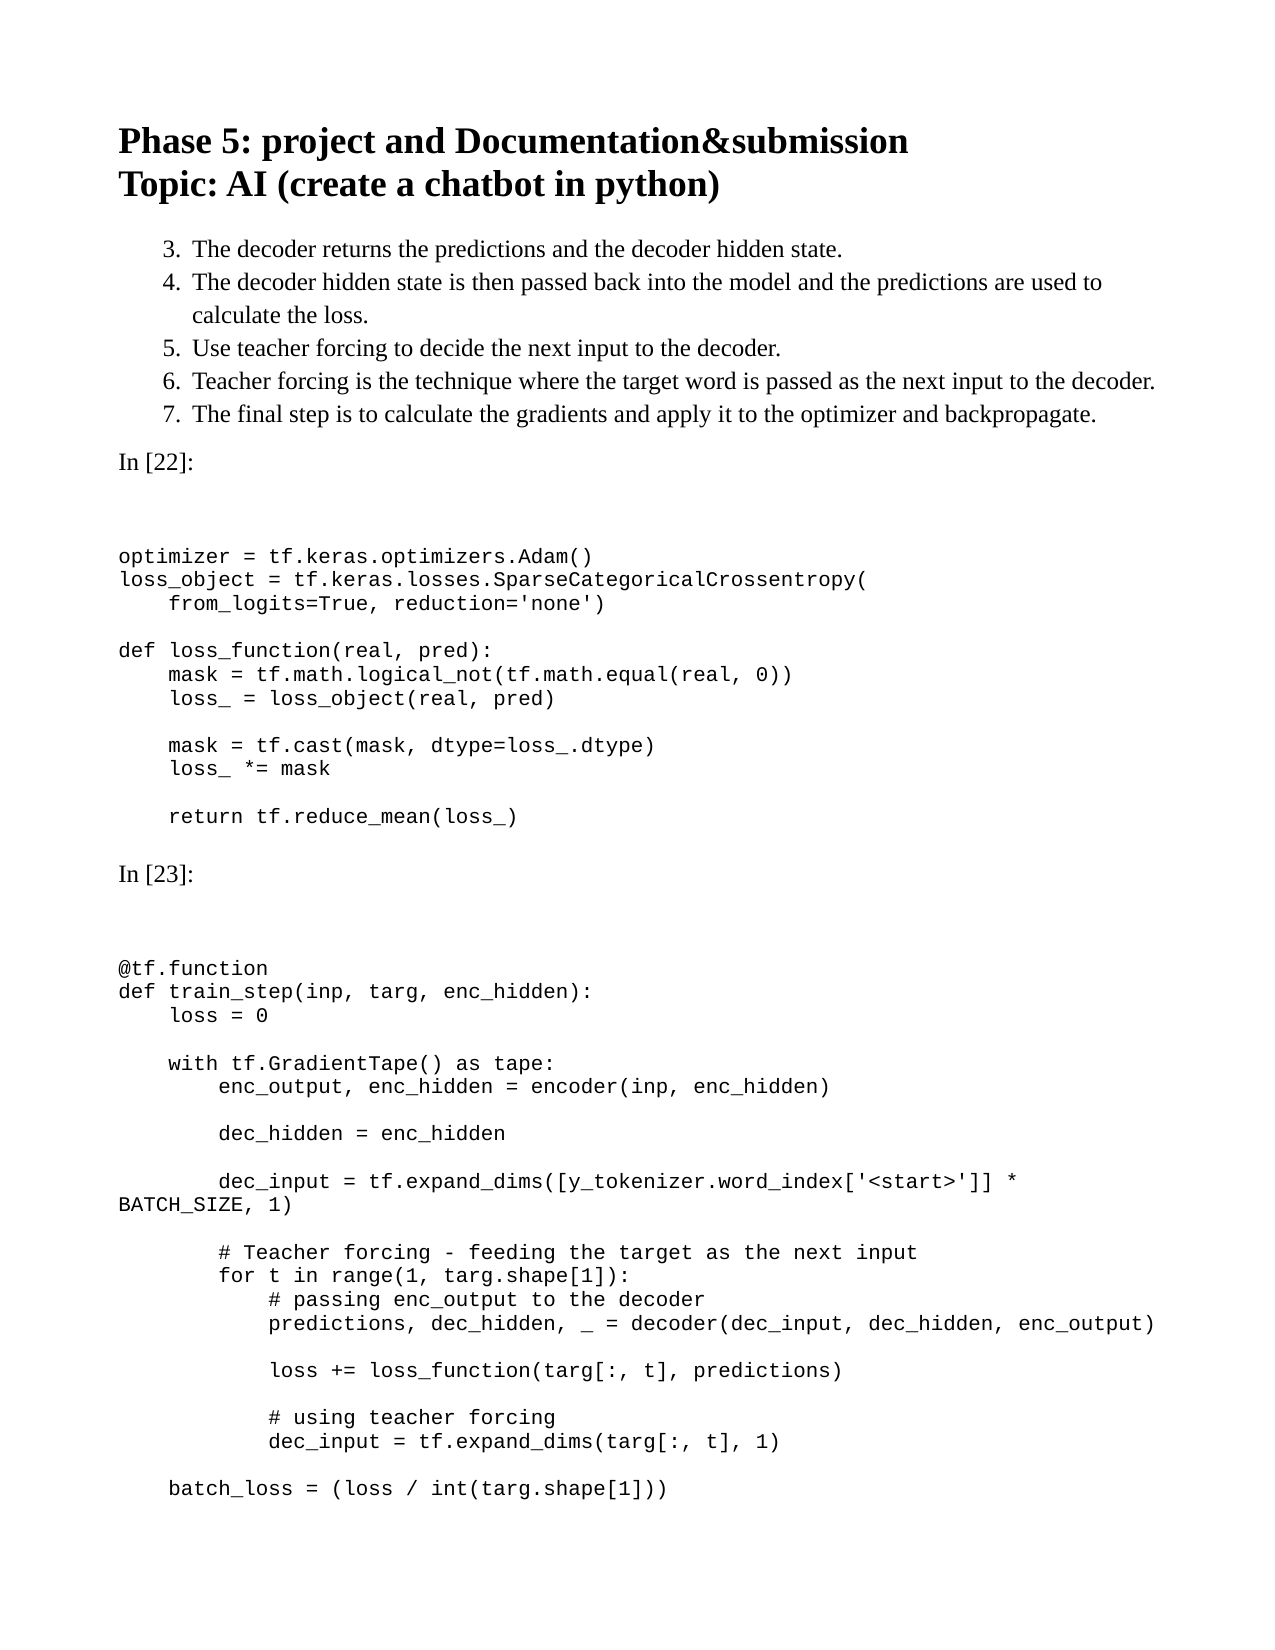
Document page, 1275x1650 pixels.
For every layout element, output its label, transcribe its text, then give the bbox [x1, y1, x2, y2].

text loss = 0 [118, 1005, 1157, 1029]
text @tf.function [118, 958, 1157, 982]
text for t in range(1, targ.shape[1]): [118, 1265, 1157, 1289]
text with tf.GradientTape() as tape: [118, 1052, 1157, 1076]
text # using teacher forcing [118, 1407, 1157, 1431]
list The decoder returns the predictions and the decoder hidden state. [162, 234, 1157, 263]
text loss += loss_function(targ[:, t], predictions) [118, 1360, 1157, 1383]
text In [22]: [118, 447, 1157, 475]
text predictions, dec_hidden, _ = decoder(dec_input, dec_hidden, enc_output) [118, 1313, 1157, 1336]
text from_logits=True, reduction='none') [118, 593, 1157, 617]
text # Teacher forcing - feeding the target as the next input [118, 1242, 1157, 1265]
text enc_output, enc_hidden = encoder(inp, enc_hidden) [118, 1076, 1157, 1100]
list Teacher forcing is the technique where the target word is passed as the next input to the decoder. [162, 366, 1157, 395]
list The final step is to calculate the gradients and apply it to the optimizer and backpropagate. [162, 399, 1157, 428]
text dec_input = tf.expand_dims(targ[:, t], 1) [118, 1431, 1157, 1454]
text loss_ = loss_object(real, pred) [118, 687, 1157, 711]
text loss_ *= mask [118, 758, 1157, 782]
text batch_loss = (loss / int(targ.shape[1])) [118, 1478, 1157, 1502]
text dec_input = tf.expand_dims([y_tokenizer.word_index['<start>']] * BATCH_SIZE, 1) [118, 1171, 1157, 1218]
list The decoder hidden state is then passed back into the model and the predictions are used to calculate the loss. [162, 267, 1157, 329]
text # passing enc_output to the decoder [118, 1289, 1157, 1313]
text def train_step(inp, targ, enc_hidden): [118, 982, 1157, 1005]
text return tf.reduce_mean(loss_) [118, 806, 1157, 829]
text def loss_function(real, pred): [118, 640, 1157, 664]
text In [23]: [118, 859, 1157, 888]
text mask = tf.cast(mask, dtype=loss_.dtype) [118, 735, 1157, 758]
text mask = tf.math.logical_not(tf.math.equal(real, 0)) [118, 664, 1157, 687]
list Use teacher forcing to decide the next input to the decoder. [162, 333, 1157, 362]
text loss_object = tf.keras.losses.SparseCategoricalCrossentropy( [118, 569, 1157, 593]
text optimizer = tf.keras.optimizers.Adam() [118, 546, 1157, 569]
text dec_hidden = enc_hidden [118, 1123, 1157, 1147]
